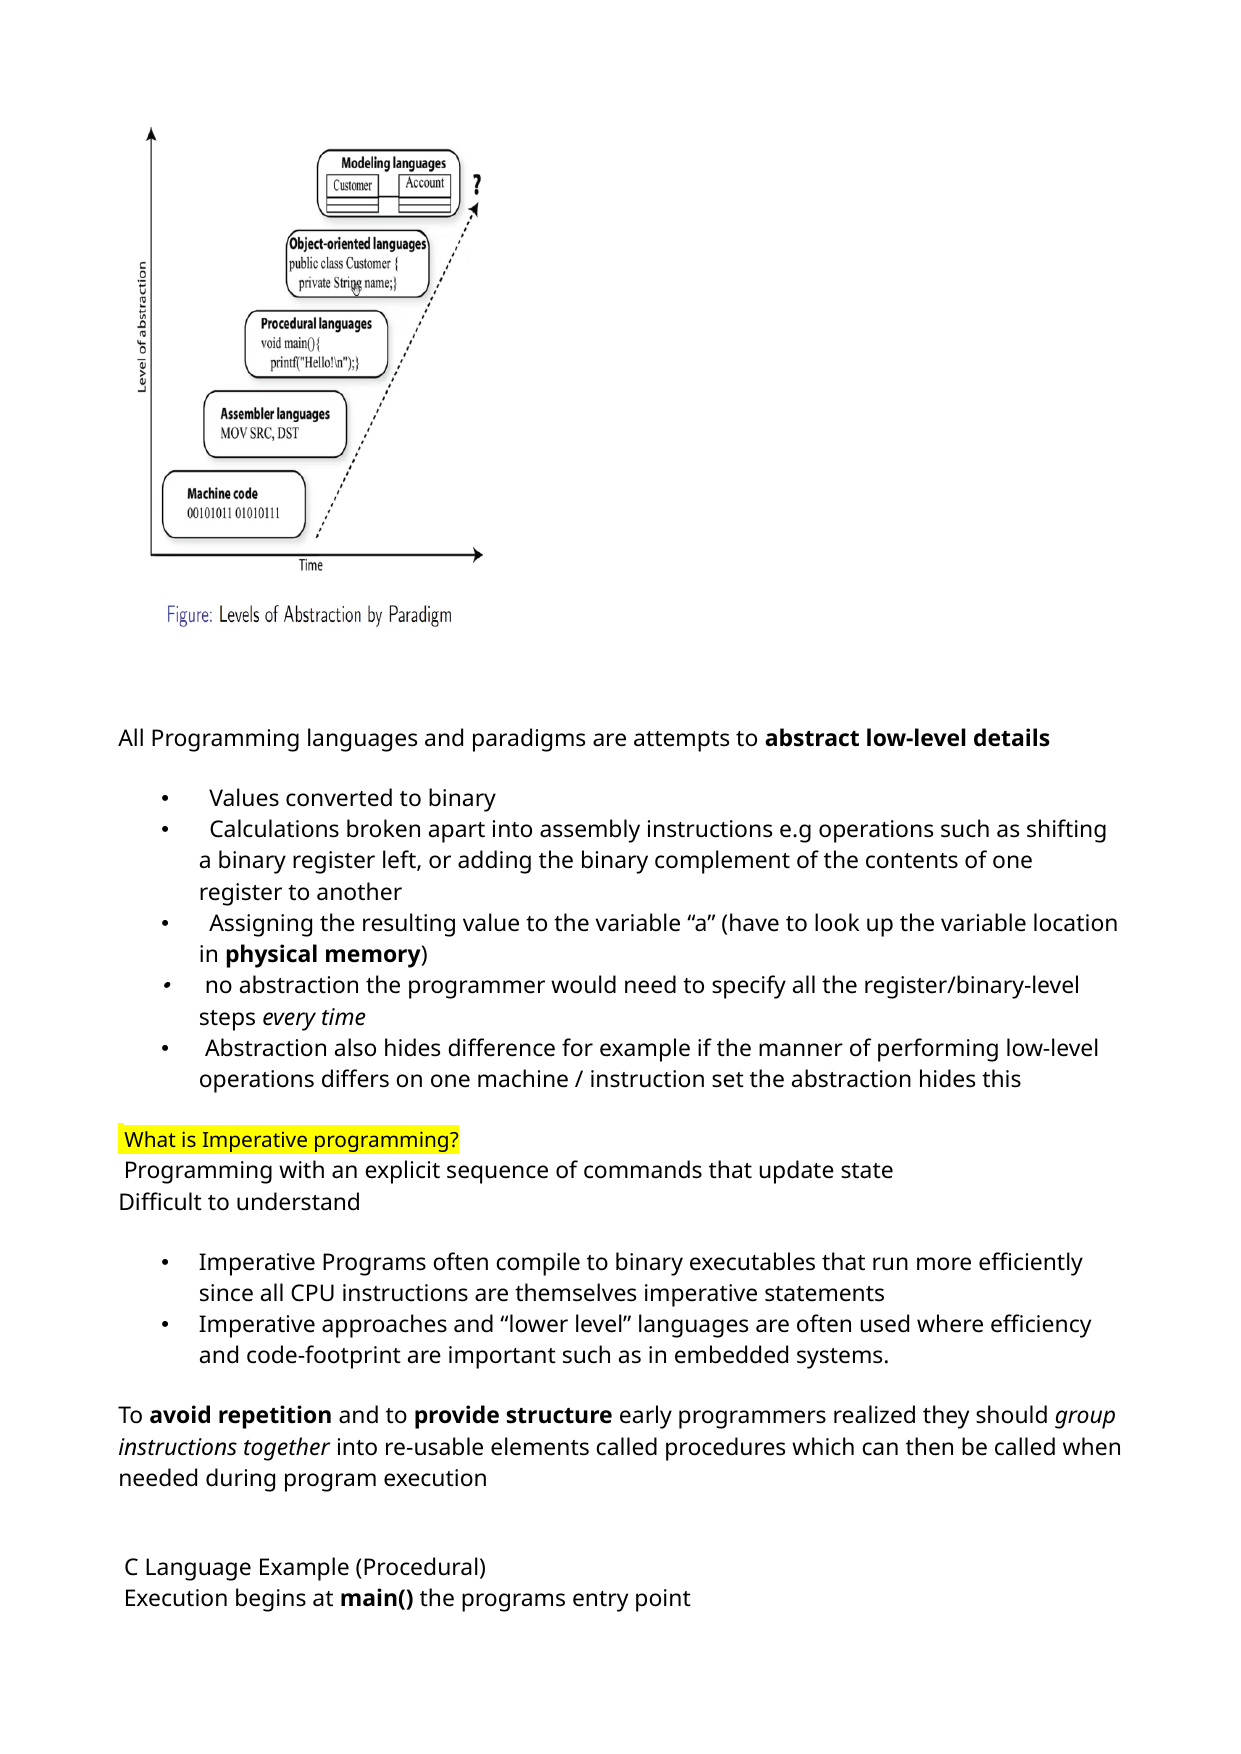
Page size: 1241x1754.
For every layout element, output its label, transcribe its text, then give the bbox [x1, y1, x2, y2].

list no abstraction the programmer would need to specify all the register/binary-level steps every time [161, 969, 1122, 1032]
list 1 Values converted to binary [161, 782, 1122, 813]
list Abstraction also hides difference for example if the manner of performing low-level operations differs on one machine / instruction set the abstraction hides this [161, 1032, 1122, 1094]
list 2 Calculations broken apart into assembly instructions e.g operations such as shifting a binary register left, or adding the binary complement of the contents of one register to another [161, 813, 1122, 907]
text Difficult to understand [118, 1186, 1122, 1217]
list 3 Assigning the resulting value to the variable “a” (have to look up the variable location in physical memory) [161, 907, 1122, 969]
text Programming with an explicit sequence of commands that update state [118, 1154, 1122, 1186]
picture [110, 120, 547, 647]
text All Programming languages and paradigms are attempts to abstract low-level details [118, 722, 1122, 753]
list Imperative Programs often compile to binary executables that run more efficiently since all CPU instructions are themselves imperative statements [161, 1246, 1122, 1308]
text What is Imperative programming? [118, 1123, 1122, 1154]
text Execution begins at main() the programs entry point [118, 1582, 1122, 1613]
text To avoid repetition and to provide structure early programmers realized they should group instructions together into re-usable elements called procedures which can then be called when needed during program execution [118, 1399, 1122, 1493]
text C Language Example (Procedural) [118, 1551, 1122, 1582]
list Imperative approaches and “lower level” languages are often used where efficiency and code-footprint are important such as in embedded systems. [161, 1308, 1122, 1371]
